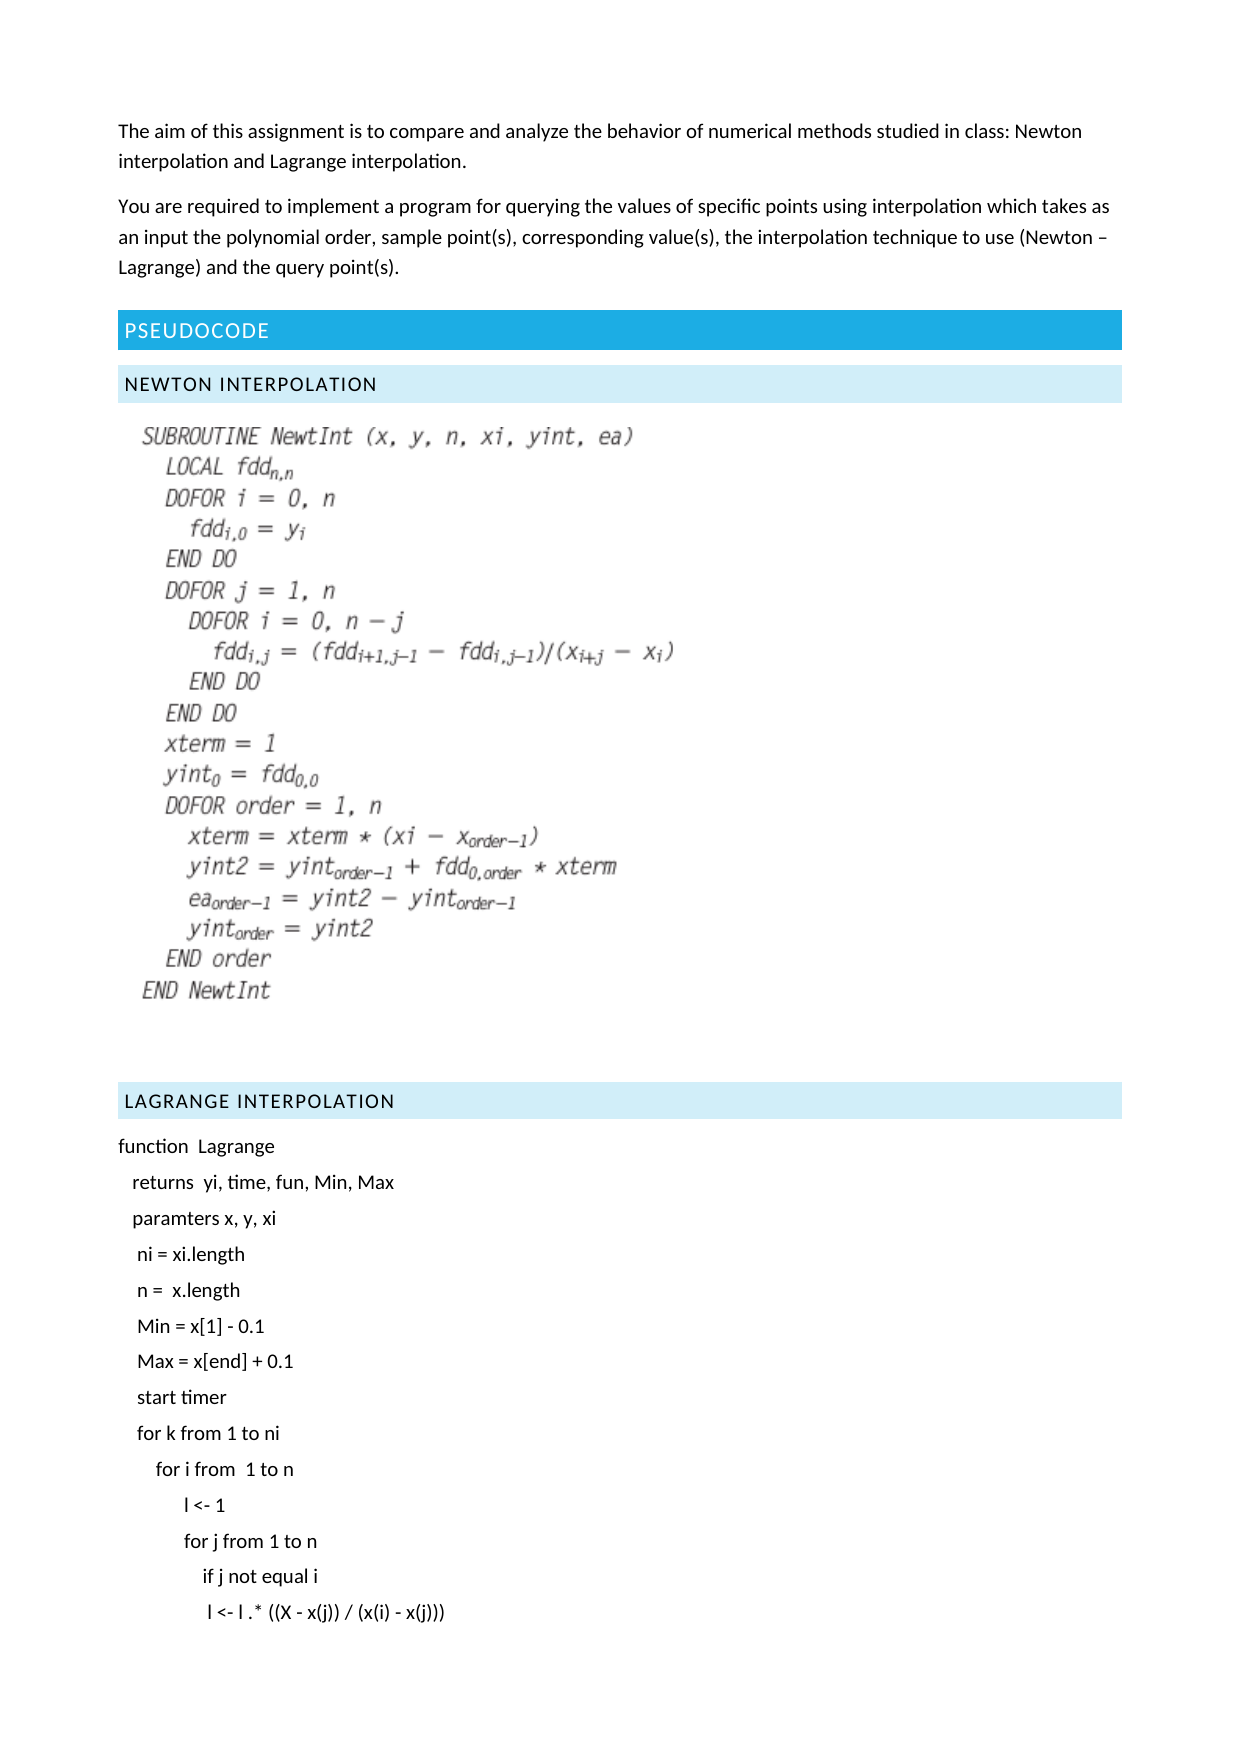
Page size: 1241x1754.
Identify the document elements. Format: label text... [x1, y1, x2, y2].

text for i from 1 to n [118, 1456, 1122, 1482]
picture [118, 427, 723, 1008]
text for j from 1 to n [118, 1528, 1122, 1553]
subtitle Newton interpolation [124, 371, 1116, 397]
text Max = x[end] + 0.1 [118, 1349, 1122, 1374]
text You are required to implement a program for querying the values of specific points using interpolation which takes as an input the polynomial order, sample point(s), corresponding value(s), the interpolation technique to use (Newton – Lagrange) and the query point(s). [118, 193, 1122, 280]
subtitle Lagrange interpolation [124, 1088, 1116, 1113]
text n = x.length [118, 1277, 1122, 1302]
text Min = x[1] - 0.1 [118, 1313, 1122, 1338]
text l <- l .* ((X - x(j)) / (x(i) - x(j))) [118, 1599, 1122, 1625]
text returns yi, time, fun, Min, Max [118, 1169, 1122, 1195]
text if j not equal i [118, 1564, 1122, 1589]
text function Lagrange [118, 1134, 1122, 1159]
text ni = xi.length [118, 1241, 1122, 1267]
subtitle Pseudocode [124, 316, 1116, 344]
text for k from 1 to ni [118, 1420, 1122, 1446]
text start timer [118, 1384, 1122, 1410]
text The aim of this assignment is to compare and analyze the behavior of numerical methods studied in class: Newton interpolation and Lagrange interpolation. [118, 118, 1122, 174]
text paramters x, y, xi [118, 1205, 1122, 1231]
text l <- 1 [118, 1492, 1122, 1517]
